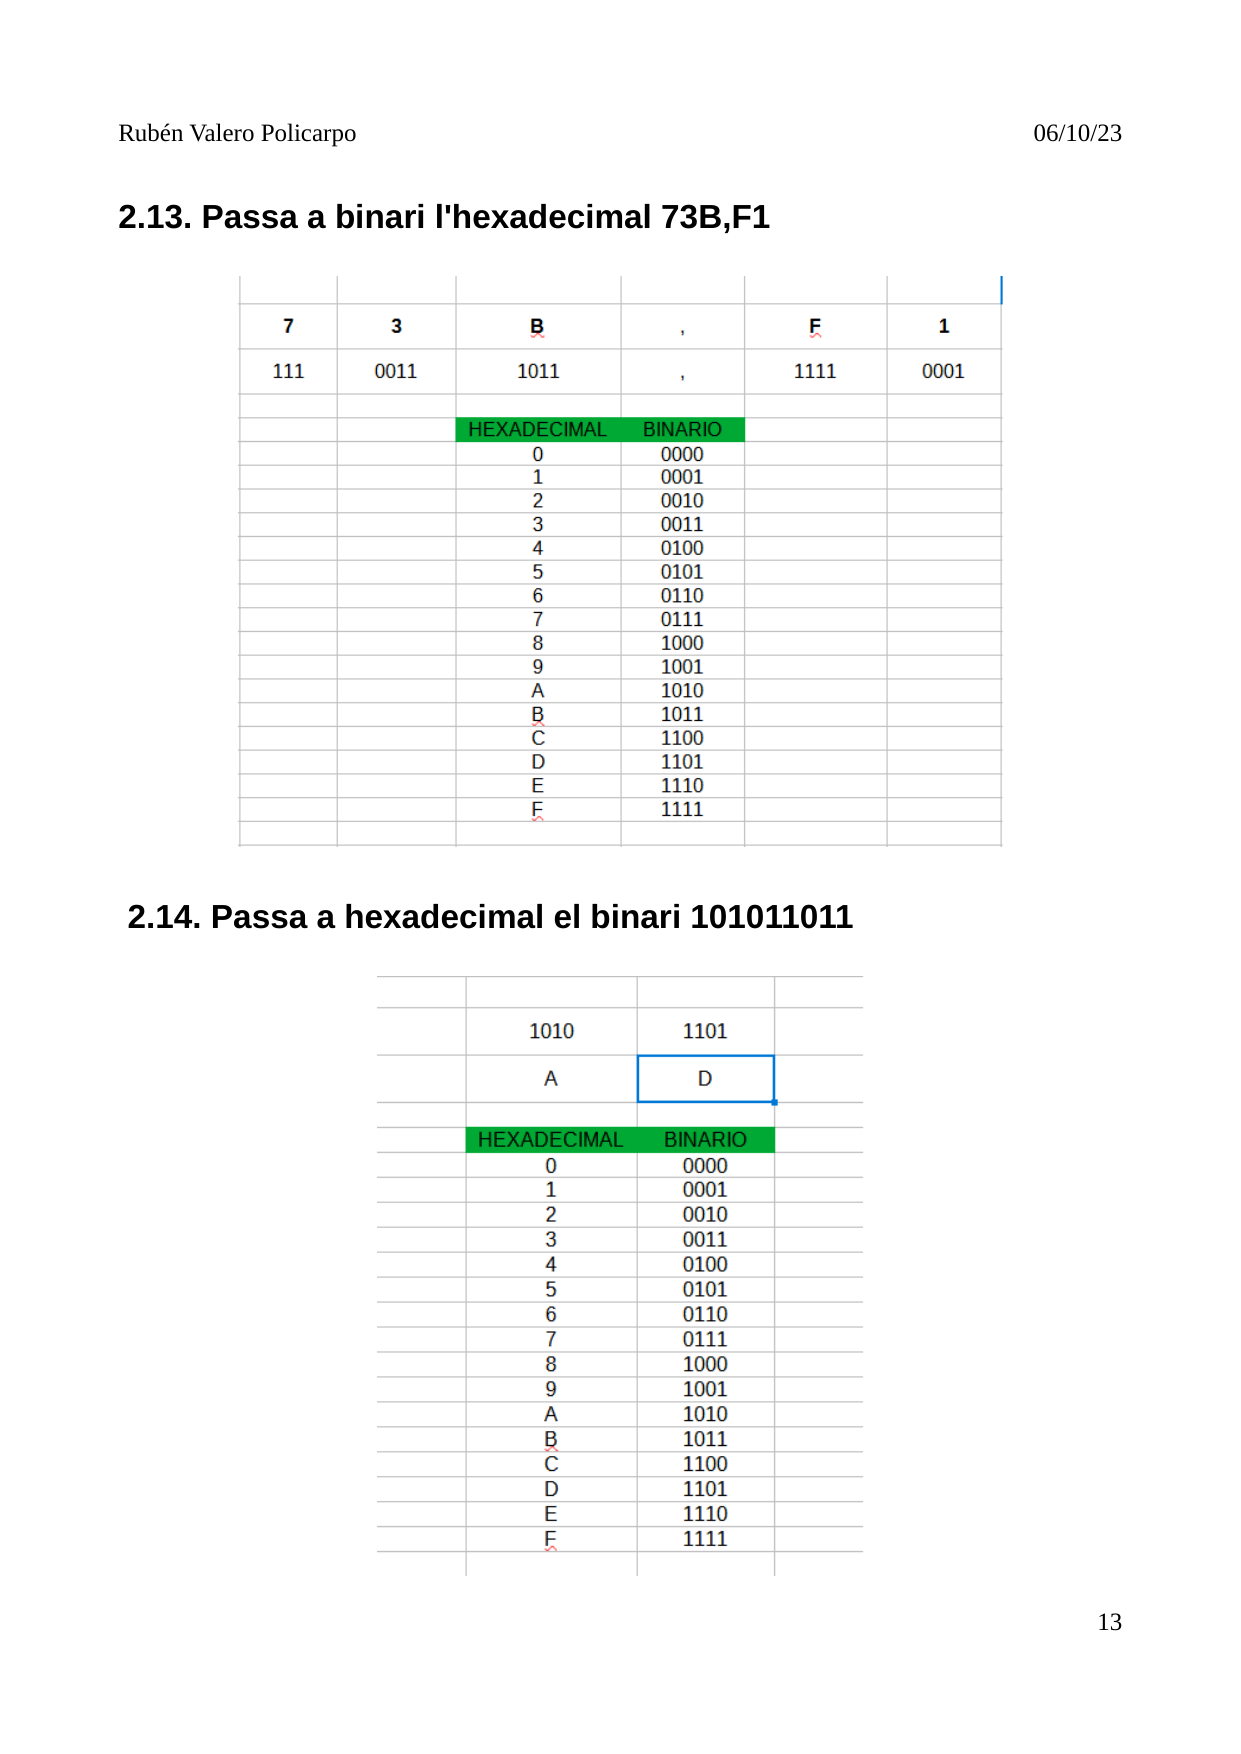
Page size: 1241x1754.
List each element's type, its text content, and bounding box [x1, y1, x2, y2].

picture [237, 276, 1003, 847]
subtitle 2.14. Passa a hexadecimal el binari 101011011 [118, 897, 1122, 935]
picture [377, 976, 864, 1576]
subtitle 2.13. Passa a binari l'hexadecimal 73B,F1 [118, 197, 1122, 236]
